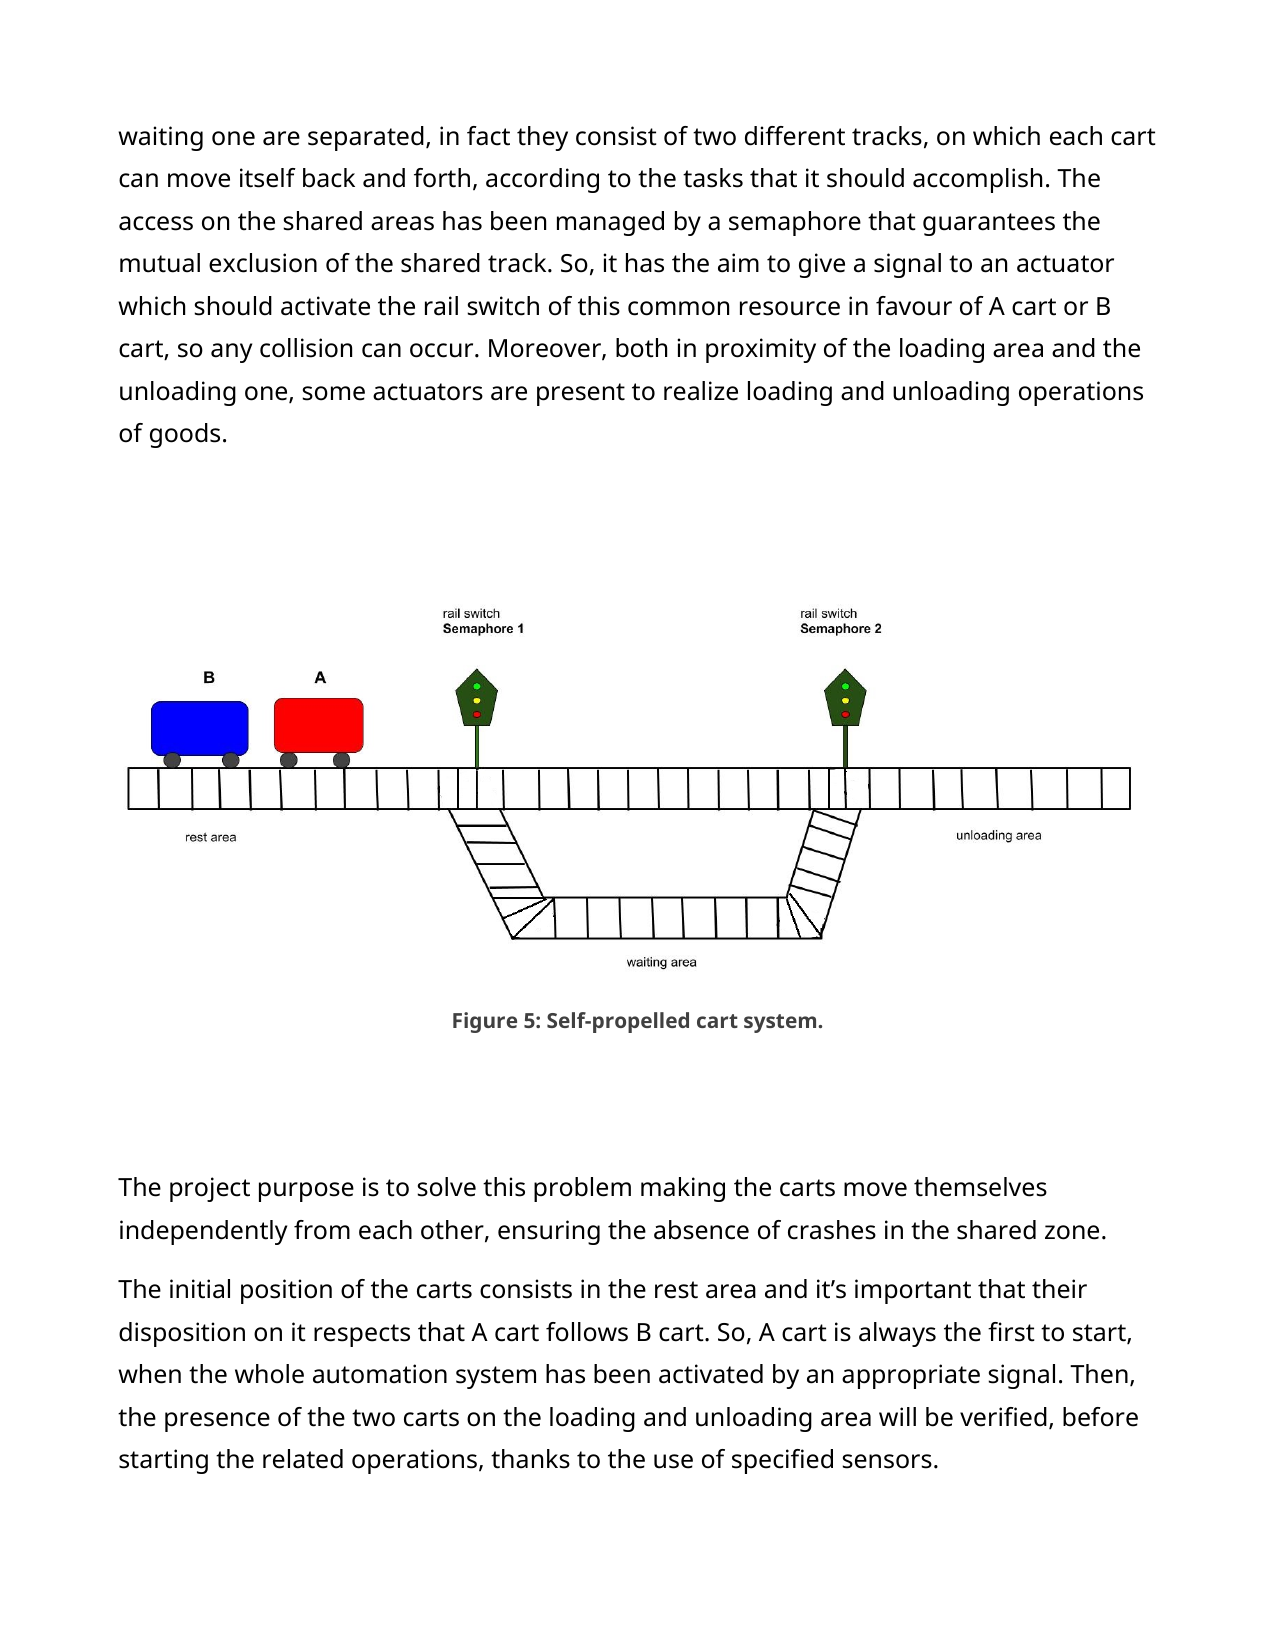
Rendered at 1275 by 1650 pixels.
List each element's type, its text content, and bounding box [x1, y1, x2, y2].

picture [118, 593, 1092, 982]
text The project purpose is to solve this problem making the carts move themselves independently from each other, ensuring the absence of crashes in the shared zone. [118, 1170, 1157, 1247]
text The initial position of the carts consists in the rest area and it’s important that their disposition on it respects that A cart follows B cart. So, A cart is always the first to start, when the whole automation system has been activated by an appropriate signal. Then, the presence of the two carts on the loading and unloading area will be verified, before starting the related operations, thanks to the use of specified sensors. [118, 1272, 1157, 1476]
text Figure 5: Self-propelled cart system. [118, 1007, 1157, 1035]
text waiting one are separated, in fact they consist of two different tracks, on which each cart can move itself back and forth, according to the tasks that it should accomplish. The access on the shared areas has been managed by a semaphore that guarantees the mutual exclusion of the shared track. So, it has the aim to give a signal to an actuator which should activate the rail switch of this common resource in favour of A cart or B cart, so any collision can occur. Moreover, both in proximity of the loading area and the unloading one, some actuators are present to realize loading and unloading operations of goods. [118, 118, 1157, 450]
